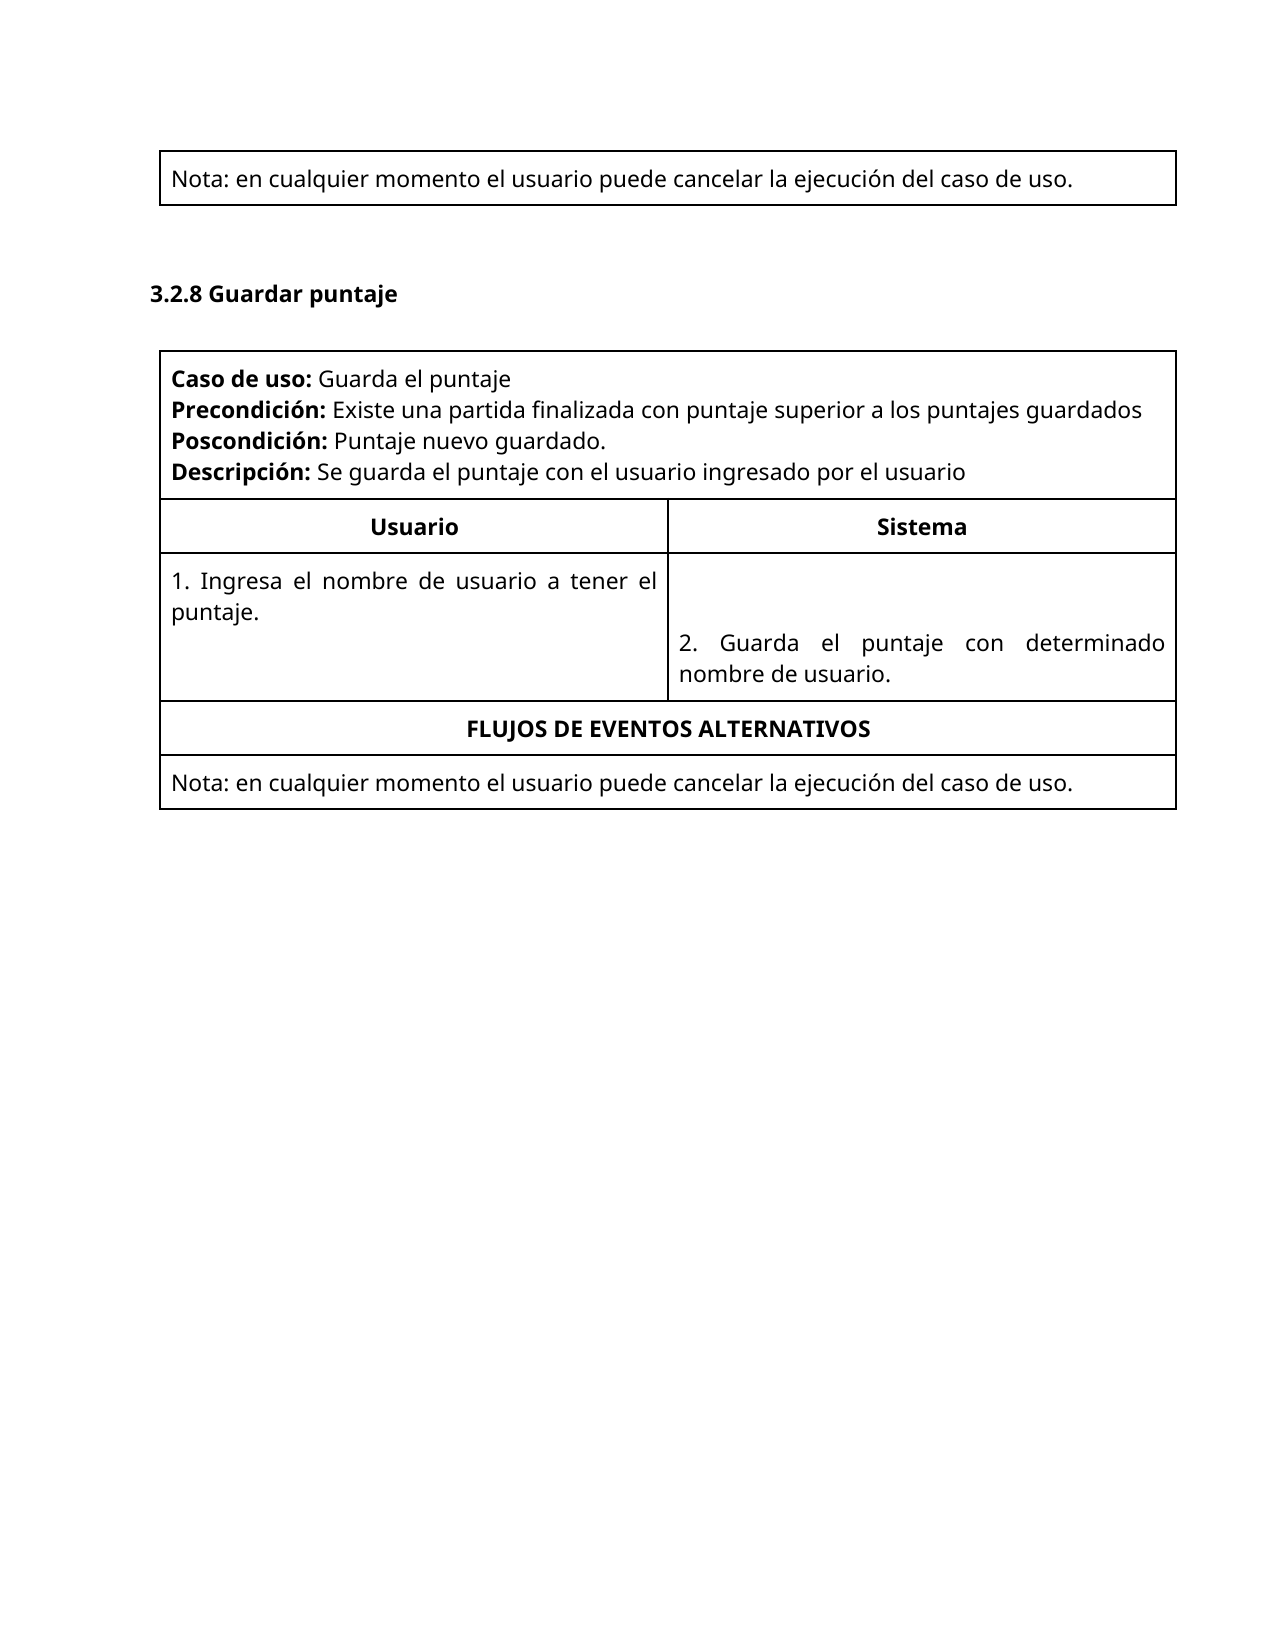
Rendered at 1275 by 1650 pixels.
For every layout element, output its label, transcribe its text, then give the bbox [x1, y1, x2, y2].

table_cell FLUJOS DE EVENTOS ALTERNATIVOS [161, 702, 1175, 754]
table_cell Usuario [161, 500, 667, 552]
table_cell 2. Guarda el puntaje con determinado nombre de usuario. [669, 554, 1175, 700]
table_cell Nota: en cualquier momento el usuario puede cancelar la ejecución del caso de uso. [161, 152, 1175, 204]
text 3.2.8 Guardar puntaje [150, 278, 1166, 309]
table_cell Nota: en cualquier momento el usuario puede cancelar la ejecución del caso de uso. [161, 756, 1175, 808]
table_header Caso de uso: Guarda el puntaje Precondición: Existe una partida finalizada con puntaje superior a los puntajes guardados Poscondición: Puntaje nuevo guardado. Descripción: Se guarda el puntaje con el usuario ingresado por el usuario [161, 352, 1175, 498]
table_cell 1. Ingresa el nombre de usuario a tener el puntaje. [161, 554, 667, 700]
table_cell Sistema [669, 500, 1175, 552]
